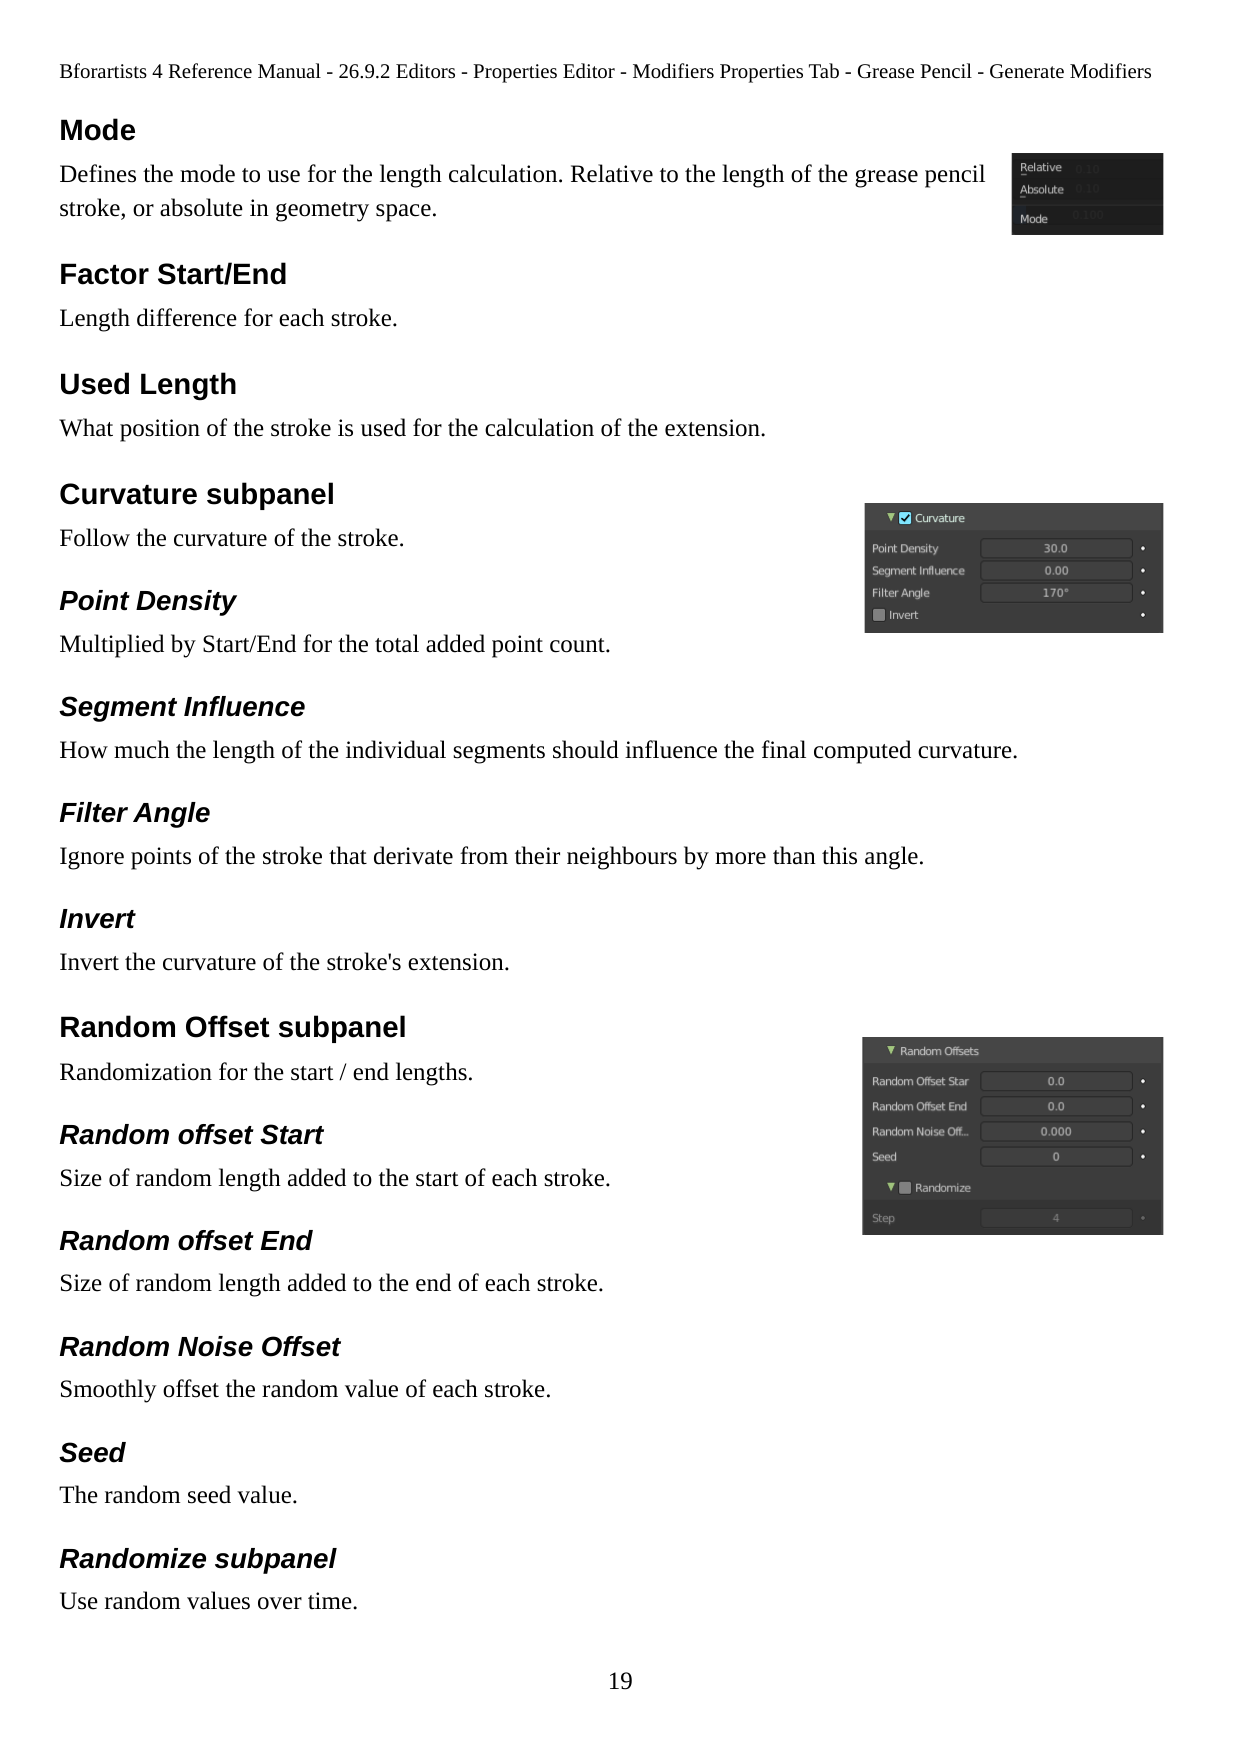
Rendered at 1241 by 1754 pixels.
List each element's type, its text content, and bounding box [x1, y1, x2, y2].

picture [864, 503, 1164, 633]
subtitle [1164, 584, 1181, 616]
subtitle Factor Start/End [59, 257, 1181, 291]
text Length difference for each stroke. [59, 303, 1181, 332]
text Randomization for the start / end lengths. [59, 1057, 862, 1085]
subtitle Segment Influence [59, 691, 1181, 722]
text Defines the mode to use for the length calculation. Relative to the length of the grease pencil stroke, or absolute in geometry space. [59, 159, 1011, 222]
picture [1011, 153, 1164, 235]
subtitle Used Length [59, 367, 1181, 401]
subtitle Randomize subpanel [59, 1542, 1181, 1574]
text What position of the stroke is used for the calculation of the extension. [59, 413, 1181, 442]
text The random seed value. [59, 1480, 1181, 1509]
subtitle Random offset Start [59, 1118, 862, 1150]
subtitle Point Density [59, 584, 864, 616]
text Follow the curvature of the stroke. [59, 523, 864, 552]
text Size of random length added to the end of each stroke. [59, 1268, 1181, 1297]
subtitle Random offset End [59, 1224, 1181, 1256]
text Ignore points of the stroke that derivate from their neighbours by more than this angle. [59, 841, 1181, 869]
subtitle Curvature subpanel [59, 477, 1181, 511]
subtitle Seed [59, 1436, 1181, 1468]
subtitle Random Noise Offset [59, 1330, 1181, 1362]
picture [862, 1037, 1164, 1235]
text Invert the curvature of the stroke's extension. [59, 947, 1181, 976]
text Use random values over time. [59, 1586, 1181, 1615]
text Size of random length added to the start of each stroke. [59, 1163, 862, 1191]
subtitle [1164, 1118, 1181, 1150]
subtitle Filter Angle [59, 796, 1181, 828]
subtitle Invert [59, 902, 1181, 934]
text Multiplied by Start/End for the total added point count. [59, 629, 1181, 658]
subtitle Random Offset subpanel [59, 1010, 1181, 1044]
text How much the length of the individual segments should influence the final computed curvature. [59, 735, 1181, 764]
text Smoothly offset the random value of each stroke. [59, 1374, 1181, 1403]
subtitle Mode [59, 113, 1181, 146]
